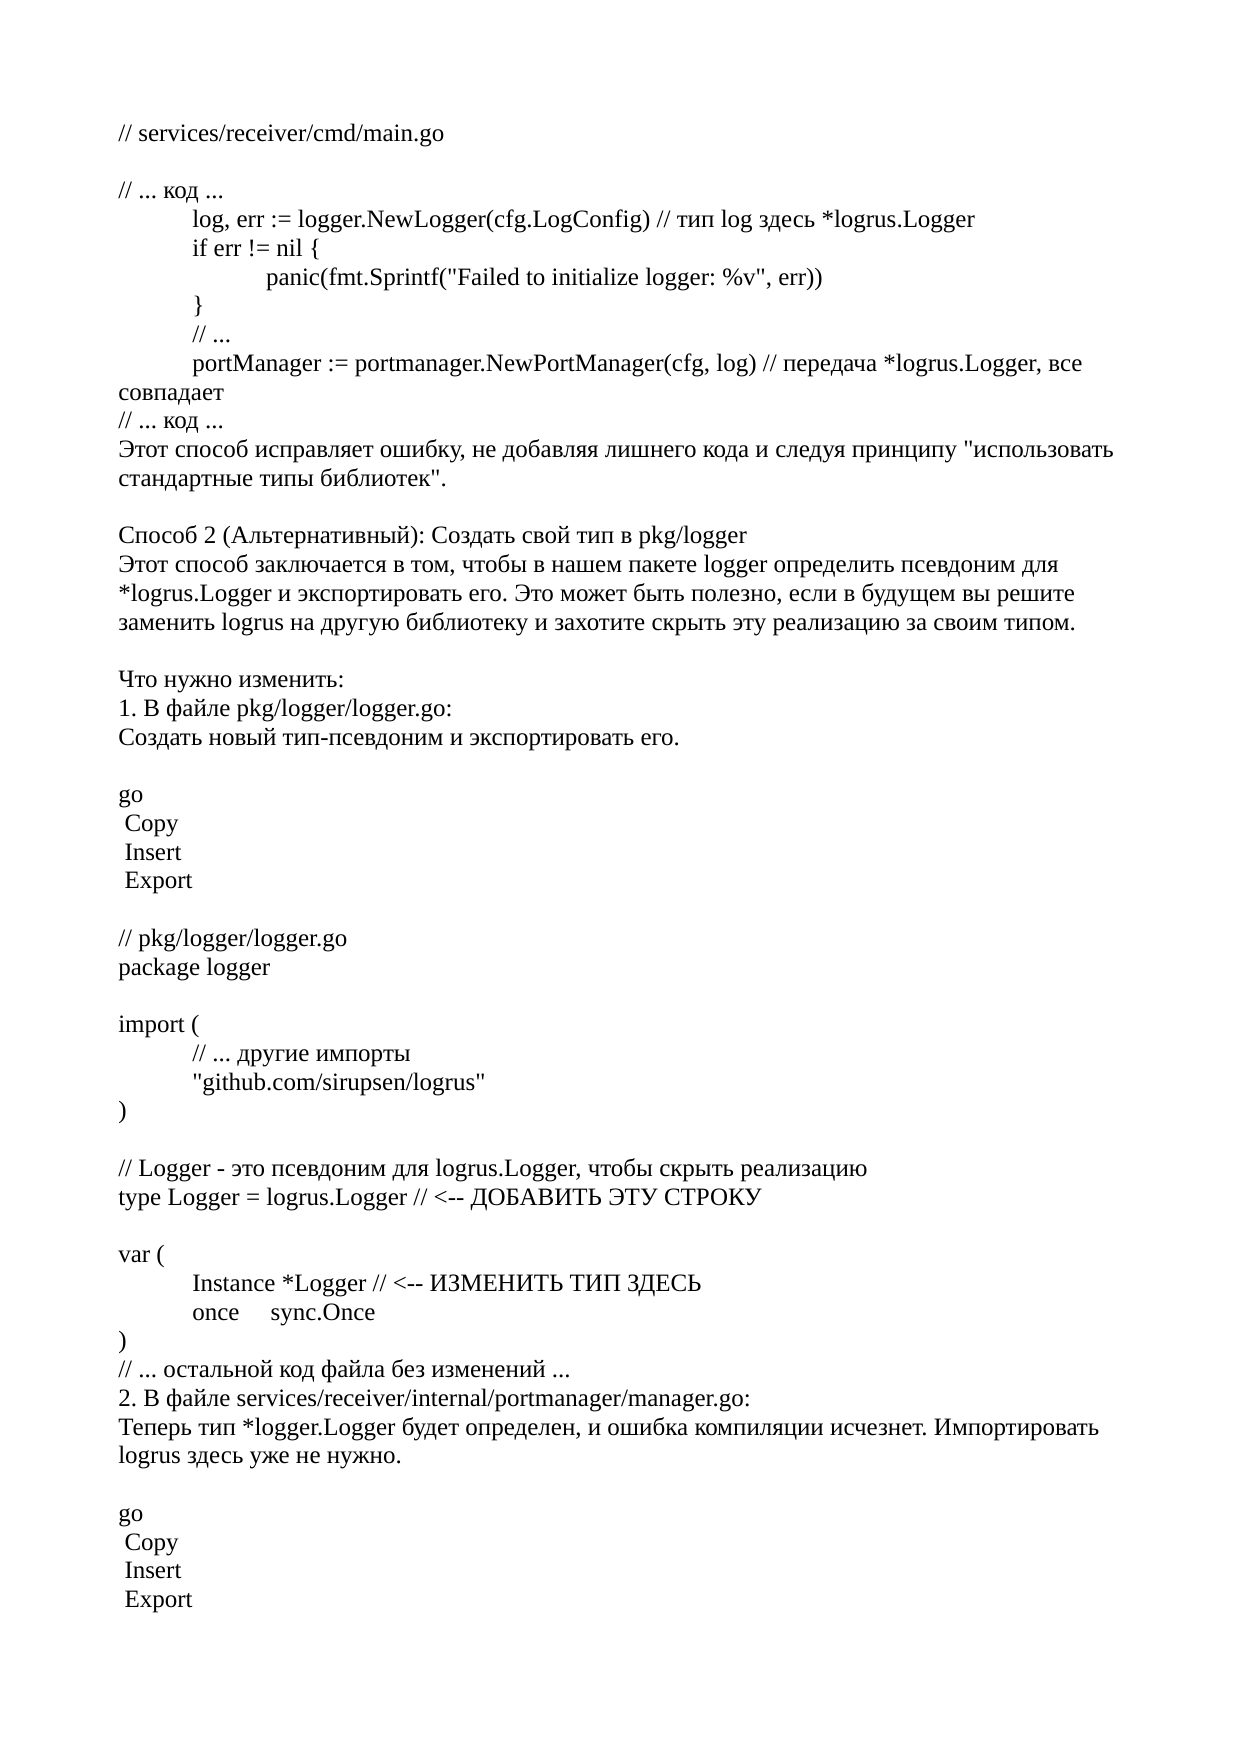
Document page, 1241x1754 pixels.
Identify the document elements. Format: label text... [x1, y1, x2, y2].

text import ( [118, 1009, 1122, 1038]
text once sync.Once [118, 1297, 1122, 1326]
text panic(fmt.Sprintf("Failed to initialize logger: %v", err)) [118, 262, 1122, 291]
text // Logger - это псевдоним для logrus.Logger, чтобы скрыть реализацию [118, 1153, 1122, 1182]
text portManager := portmanager.NewPortManager(cfg, log) // передача *logrus.Logger, все совпадает [118, 348, 1122, 406]
text Этот способ заключается в том, чтобы в нашем пакете logger определить псевдоним для *logrus.Logger и экспортировать его. Это может быть полезно, если в будущем вы решите заменить logrus на другую библиотеку и захотите скрыть эту реализацию за своим типом. [118, 549, 1122, 636]
text if err != nil { [118, 233, 1122, 262]
text go [118, 779, 1122, 808]
text log, err := logger.NewLogger(cfg.LogConfig) // тип log здесь *logrus.Logger [118, 204, 1122, 233]
text go [118, 1498, 1122, 1527]
text // ... код ... [118, 406, 1122, 434]
text // services/receiver/cmd/main.go [118, 118, 1122, 147]
text } [118, 291, 1122, 319]
text Этот способ исправляет ошибку, не добавляя лишнего кода и следуя принципу "использовать стандартные типы библиотек". [118, 434, 1122, 492]
text Insert [118, 837, 1122, 866]
text ) [118, 1096, 1122, 1124]
text Instance *Logger // <-- ИЗМЕНИТЬ ТИП ЗДЕСЬ [118, 1268, 1122, 1297]
text 2. В файле services/receiver/internal/portmanager/manager.go: [118, 1383, 1122, 1412]
text // pkg/logger/logger.go [118, 923, 1122, 952]
text Export [118, 1584, 1122, 1613]
text Insert [118, 1556, 1122, 1584]
text Создать новый тип-псевдоним и экспортировать его. [118, 722, 1122, 751]
text // ... [118, 319, 1122, 348]
text Что нужно изменить: [118, 664, 1122, 693]
text // ... другие импорты [118, 1038, 1122, 1067]
text Теперь тип *logger.Logger будет определен, и ошибка компиляции исчезнет. Импортировать logrus здесь уже не нужно. [118, 1412, 1122, 1469]
text // ... остальной код файла без изменений ... [118, 1354, 1122, 1383]
text // ... код ... [118, 176, 1122, 204]
text "github.com/sirupsen/logrus" [118, 1067, 1122, 1096]
text Copy [118, 808, 1122, 837]
text Export [118, 866, 1122, 894]
text Copy [118, 1527, 1122, 1556]
text var ( [118, 1239, 1122, 1268]
text type Logger = logrus.Logger // <-- ДОБАВИТЬ ЭТУ СТРОКУ [118, 1182, 1122, 1211]
text ) [118, 1326, 1122, 1354]
text Способ 2 (Альтернативный): Создать свой тип в pkg/logger [118, 521, 1122, 549]
text package logger [118, 952, 1122, 981]
text 1. В файле pkg/logger/logger.go: [118, 693, 1122, 722]
